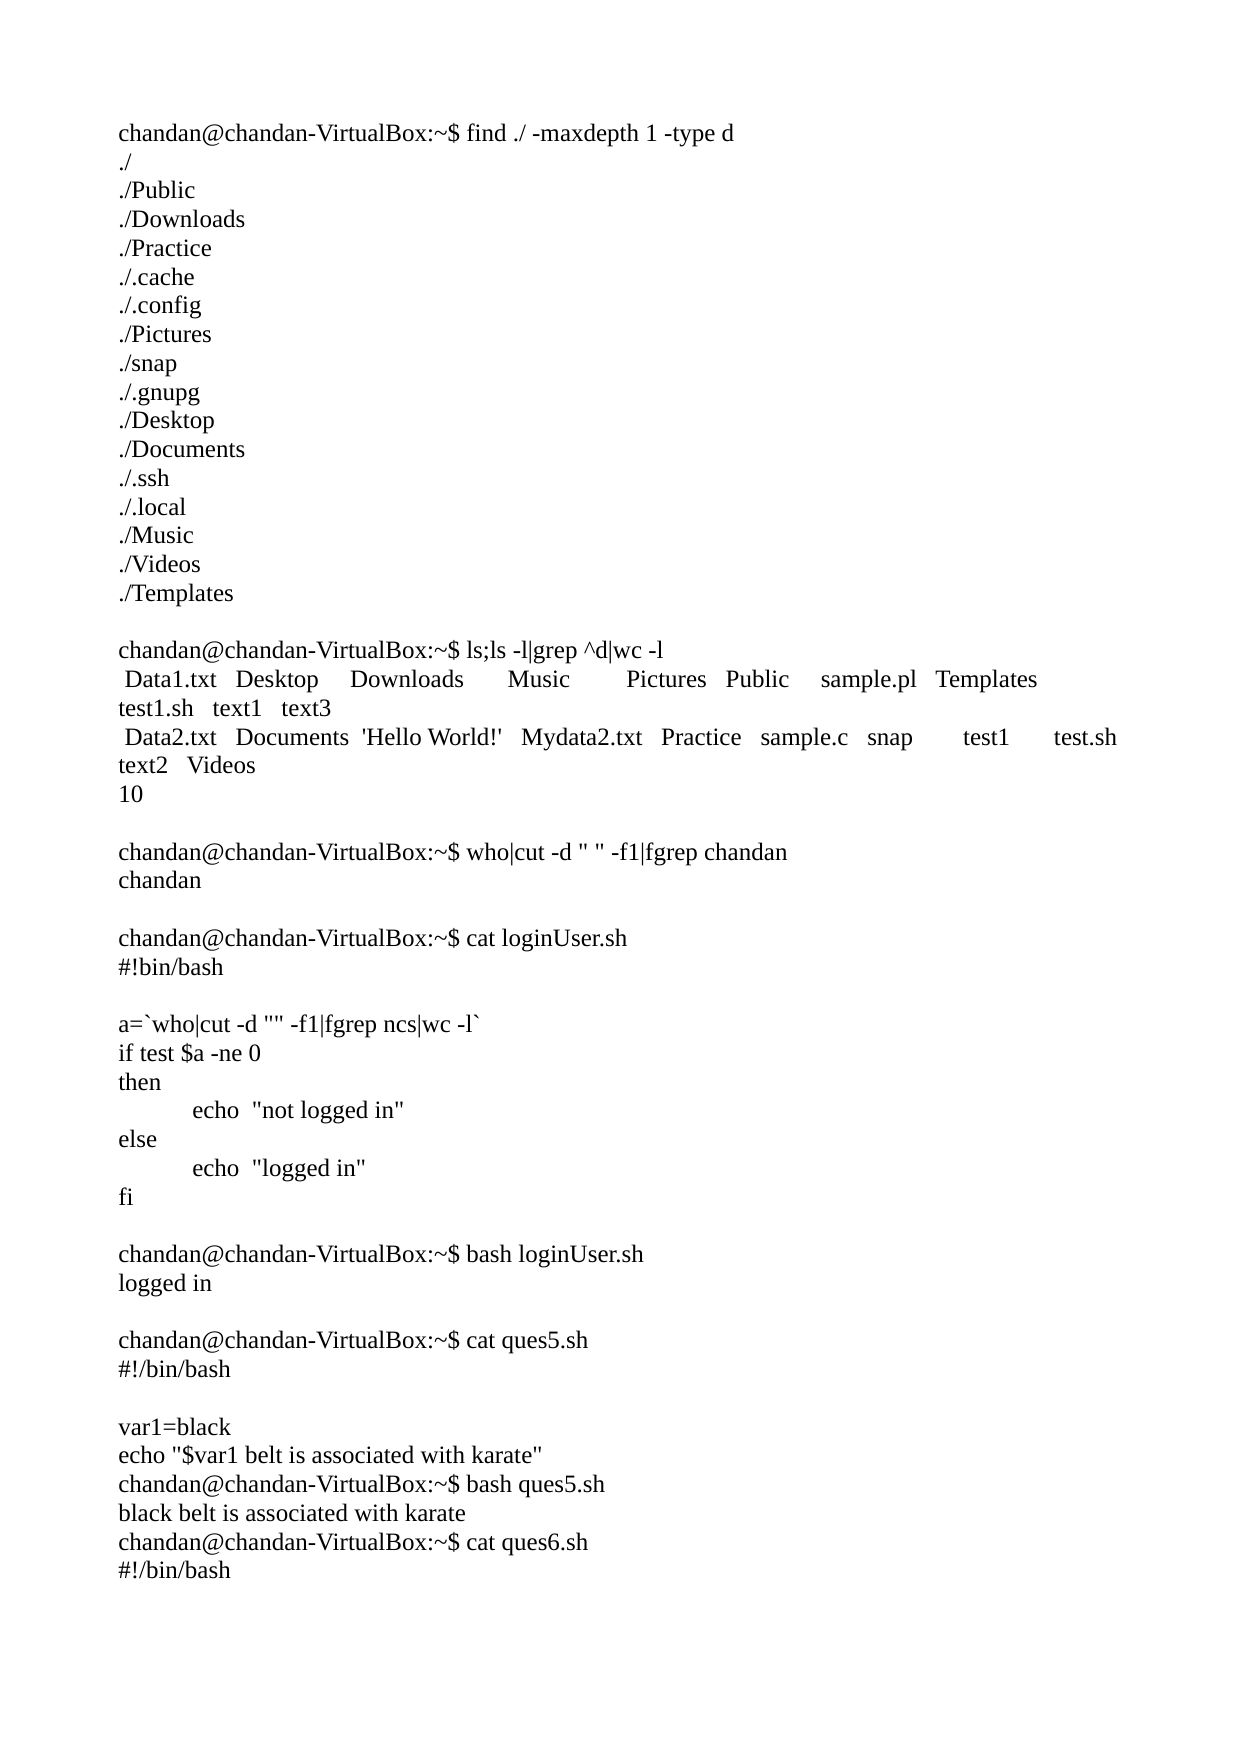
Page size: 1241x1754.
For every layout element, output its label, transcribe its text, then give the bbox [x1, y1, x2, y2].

text chandan@chandan-VirtualBox:~$ cat ques5.sh [118, 1326, 1122, 1354]
text chandan@chandan-VirtualBox:~$ cat loginUser.sh [118, 923, 1122, 952]
text chandan@chandan-VirtualBox:~$ cat ques6.sh [118, 1527, 1122, 1556]
text chandan [118, 866, 1122, 894]
text #!bin/bash [118, 952, 1122, 981]
text chandan@chandan-VirtualBox:~$ ls;ls -l|grep ^d|wc -l [118, 636, 1122, 664]
text ./Public [118, 176, 1122, 204]
text chandan@chandan-VirtualBox:~$ who|cut -d " " -f1|fgrep chandan [118, 837, 1122, 866]
text ./Pictures [118, 319, 1122, 348]
text #!/bin/bash [118, 1354, 1122, 1383]
text black belt is associated with karate [118, 1498, 1122, 1527]
text ./Music [118, 521, 1122, 549]
text ./.local [118, 492, 1122, 521]
text ./Videos [118, 549, 1122, 578]
text ./.ssh [118, 463, 1122, 492]
text ./Documents [118, 434, 1122, 463]
text 10 [118, 779, 1122, 808]
text logged in [118, 1268, 1122, 1297]
text ./Desktop [118, 406, 1122, 434]
text Data2.txt Documents 'Hello World!' Mydata2.txt Practice sample.c snap test1 test.sh text2 Videos [118, 722, 1122, 779]
text chandan@chandan-VirtualBox:~$ find ./ -maxdepth 1 -type d [118, 118, 1122, 147]
text ./ [118, 147, 1122, 176]
text echo "not logged in" [118, 1096, 1122, 1124]
text ./Templates [118, 578, 1122, 607]
text ./.config [118, 291, 1122, 319]
text then [118, 1067, 1122, 1096]
text var1=black [118, 1412, 1122, 1441]
text ./snap [118, 348, 1122, 377]
text #!/bin/bash [118, 1556, 1122, 1584]
text a=`who|cut -d "" -f1|fgrep ncs|wc -l` [118, 1009, 1122, 1038]
text ./.cache [118, 262, 1122, 291]
text chandan@chandan-VirtualBox:~$ bash ques5.sh [118, 1469, 1122, 1498]
text echo "logged in" [118, 1153, 1122, 1182]
text fi [118, 1182, 1122, 1211]
text echo "$var1 belt is associated with karate" [118, 1441, 1122, 1469]
text Data1.txt Desktop Downloads Music Pictures Public sample.pl Templates test1.sh text1 text3 [118, 664, 1122, 722]
text ./.gnupg [118, 377, 1122, 406]
text chandan@chandan-VirtualBox:~$ bash loginUser.sh [118, 1239, 1122, 1268]
text else [118, 1124, 1122, 1153]
text ./Downloads [118, 204, 1122, 233]
text if test $a -ne 0 [118, 1038, 1122, 1067]
text ./Practice [118, 233, 1122, 262]
